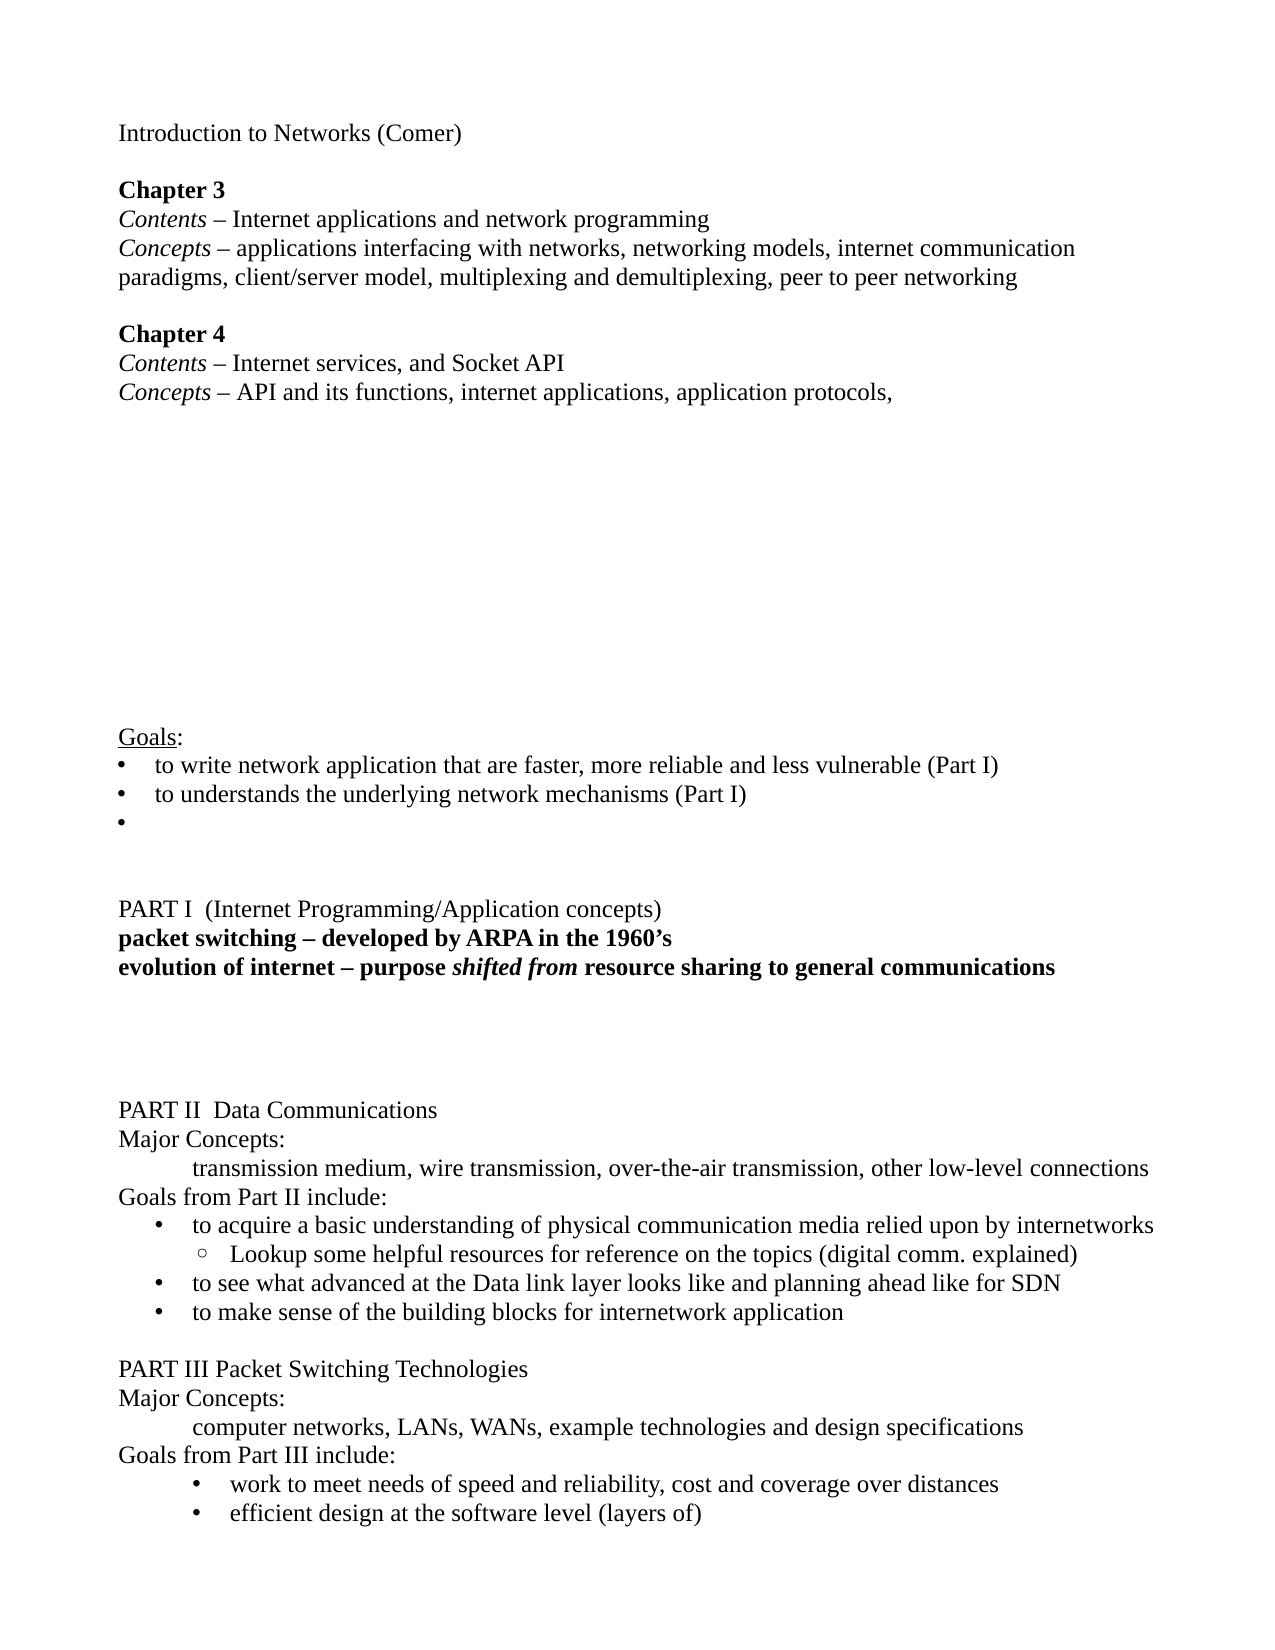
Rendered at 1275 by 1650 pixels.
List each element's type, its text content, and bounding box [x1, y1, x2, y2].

list Lookup some helpful resources for reference on the topics (digital comm. explained) [192, 1239, 1157, 1268]
text Chapter 3 [118, 176, 1157, 204]
text evolution of internet – purpose shifted from resource sharing to general communications [118, 952, 1157, 981]
text Contents – Internet applications and network programming [118, 204, 1157, 233]
text computer networks, LANs, WANs, example technologies and design specifications [118, 1412, 1157, 1441]
text PART I (Internet Programming/Application concepts) [118, 894, 1157, 923]
text Concepts – API and its functions, internet applications, application protocols, [118, 377, 1157, 406]
text Major Concepts: [118, 1124, 1157, 1153]
text Goals from Part II include: [118, 1182, 1157, 1211]
list to write network application that are faster, more reliable and less vulnerable (Part I) [117, 751, 1157, 779]
list to see what advanced at the Data link layer looks like and planning ahead like for SDN [154, 1268, 1157, 1297]
text PART III Packet Switching Technologies [118, 1354, 1157, 1383]
text packet switching – developed by ARPA in the 1960’s [118, 923, 1157, 952]
text transmission medium, wire transmission, over-the-air transmission, other low-level connections [118, 1153, 1157, 1182]
list efficient design at the software level (layers of) [192, 1498, 1157, 1527]
text Chapter 4 [118, 319, 1157, 348]
text Concepts – applications interfacing with networks, networking models, internet communication paradigms, client/server model, multiplexing and demultiplexing, peer to peer networking [118, 233, 1157, 291]
text Goals from Part III include: [118, 1441, 1157, 1469]
text Introduction to Networks (Comer) [118, 118, 1157, 147]
text Major Concepts: [118, 1383, 1157, 1412]
text Goals: [118, 722, 1157, 751]
text Contents – Internet services, and Socket API [118, 348, 1157, 377]
list to make sense of the building blocks for internetwork application [154, 1297, 1157, 1326]
list work to meet needs of speed and reliability, cost and coverage over distances [192, 1469, 1157, 1498]
list to understands the underlying network mechanisms (Part I) [117, 779, 1157, 808]
text PART II Data Communications [118, 1096, 1157, 1124]
list to acquire a basic understanding of physical communication media relied upon by internetworks [154, 1211, 1157, 1239]
